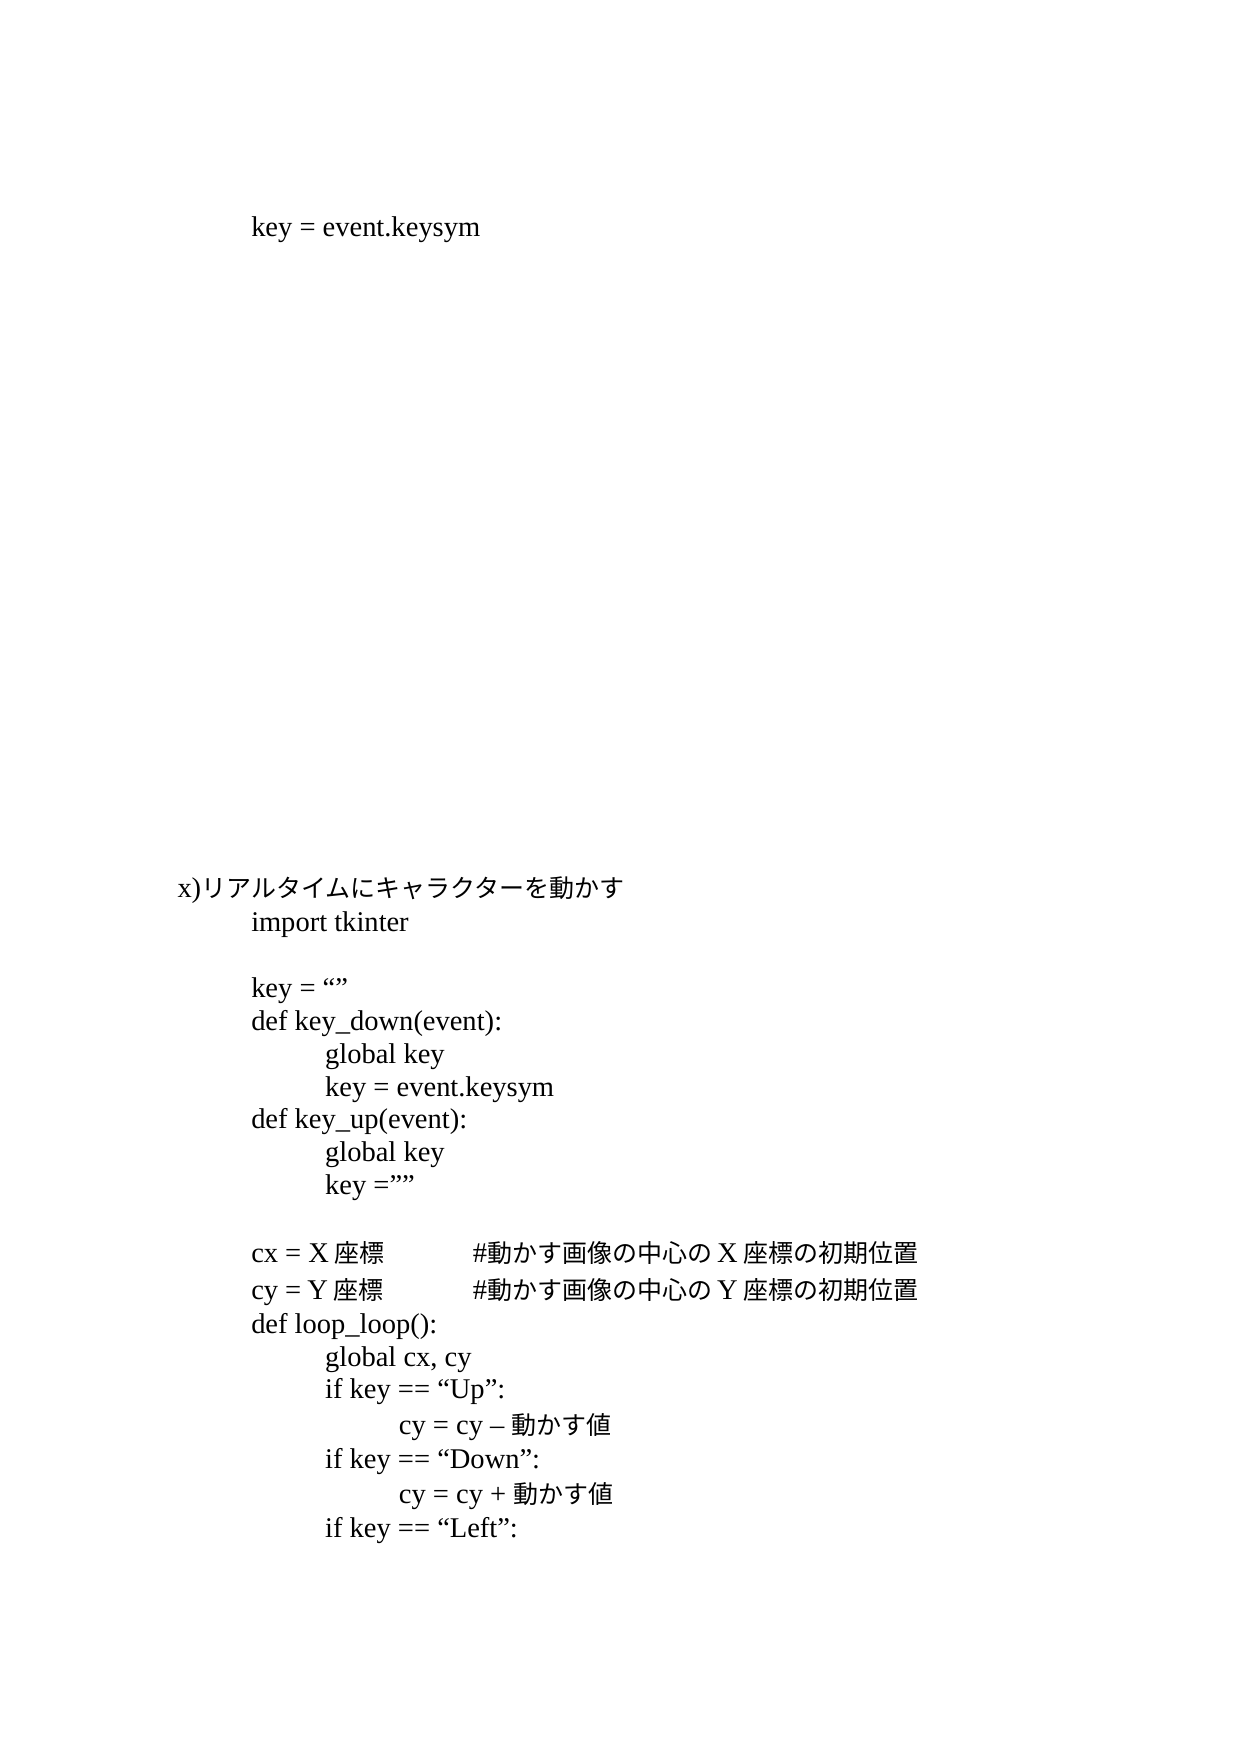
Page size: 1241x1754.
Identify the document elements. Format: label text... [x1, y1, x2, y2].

text cy = cy – 動かす値 [177, 1405, 1063, 1441]
text import tkinter [177, 905, 1063, 938]
text if key == “Down”: [177, 1441, 1063, 1474]
text global key [177, 1036, 1063, 1069]
text key = event.keysym [177, 210, 1063, 243]
text cx = X座標 #動かす画像の中心のX座標の初期位置 [177, 1234, 1063, 1270]
text def key_down(event): [177, 1003, 1063, 1036]
text x)リアルタイムにキャラクターを動かす [177, 868, 1063, 905]
text if key == “Up”: [177, 1372, 1063, 1405]
text key = event.keysym [177, 1069, 1063, 1102]
text key =”” [177, 1168, 1063, 1201]
text key = “” [177, 971, 1063, 1003]
text cy = Y座標 #動かす画像の中心のY座標の初期位置 [177, 1270, 1063, 1306]
text def loop_loop(): [177, 1306, 1063, 1339]
text cy = cy + 動かす値 [177, 1474, 1063, 1511]
text global cx, cy [177, 1339, 1063, 1372]
text def key_up(event): [177, 1102, 1063, 1135]
text global key [177, 1135, 1063, 1168]
text if key == “Left”: [177, 1511, 1063, 1543]
